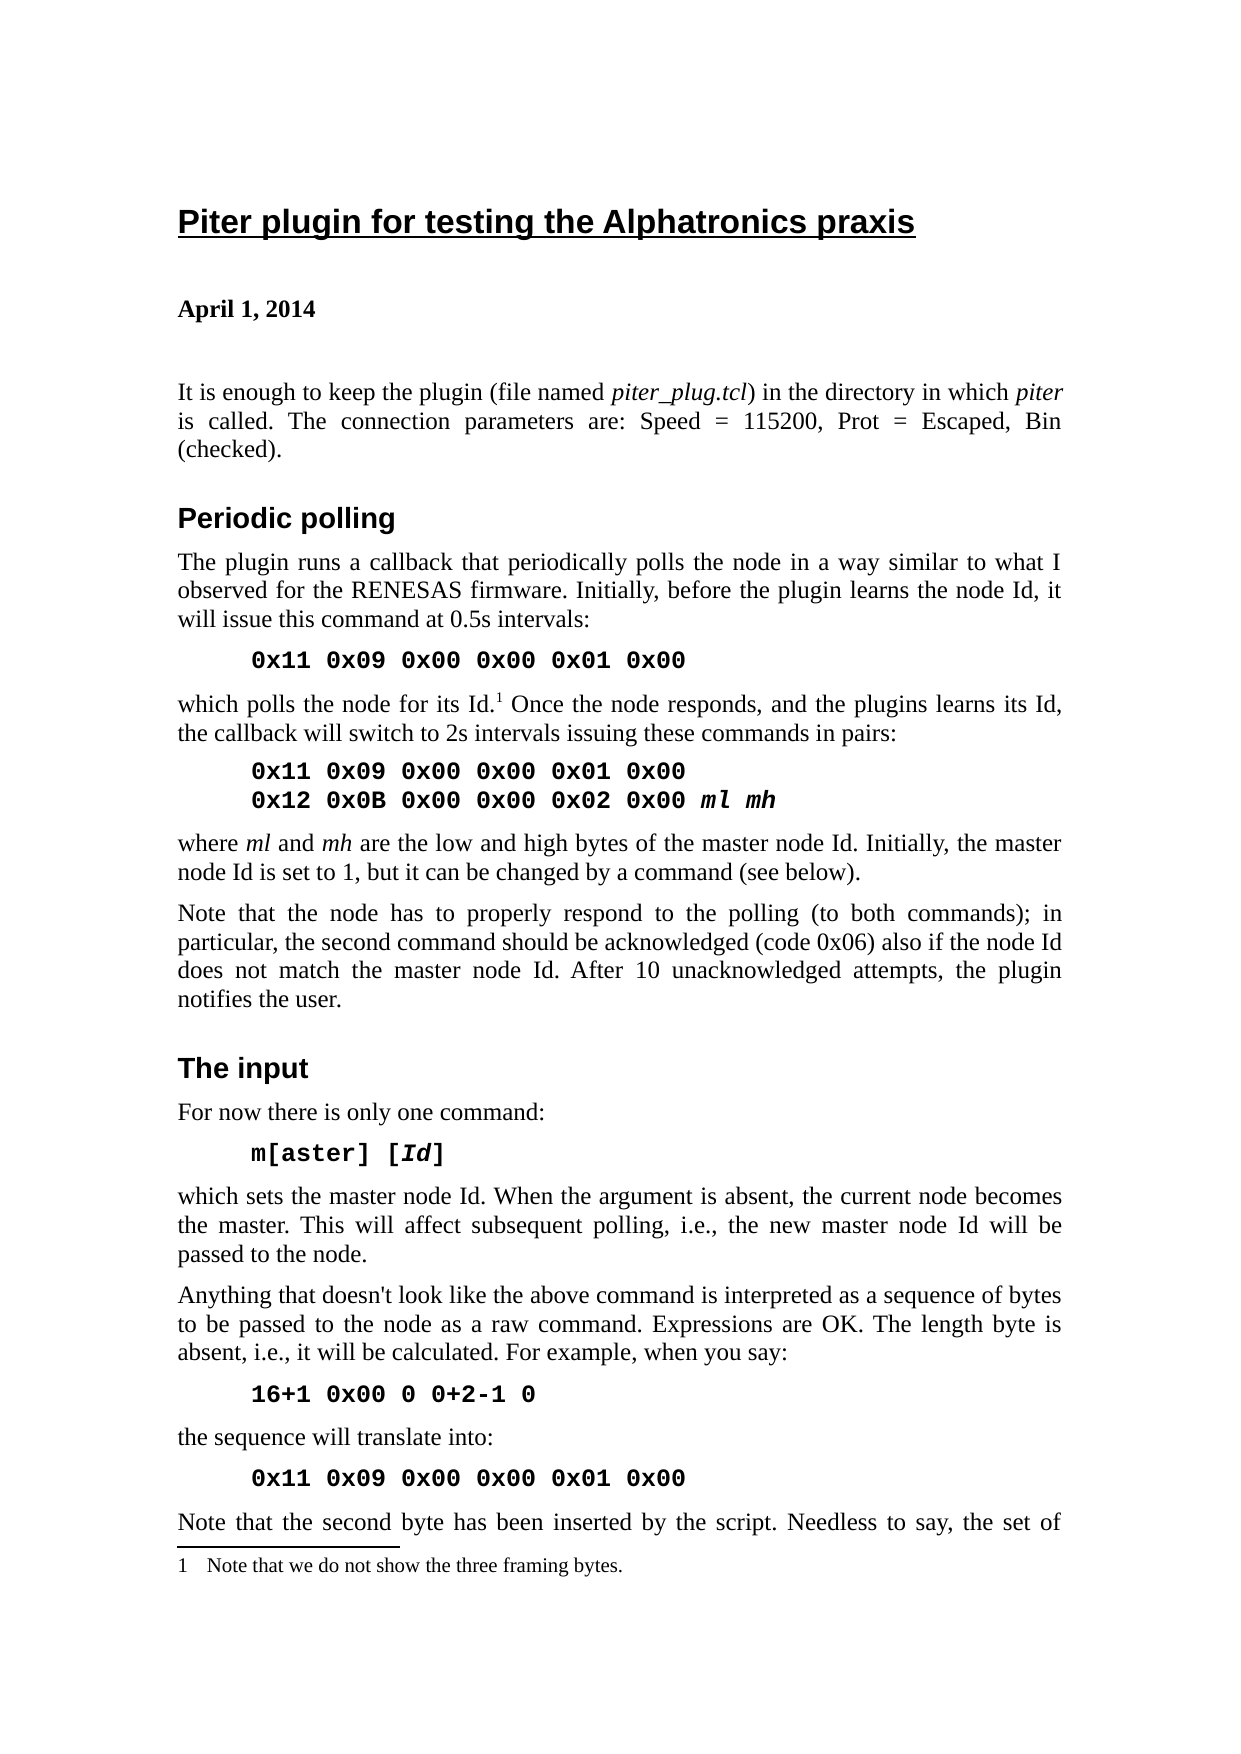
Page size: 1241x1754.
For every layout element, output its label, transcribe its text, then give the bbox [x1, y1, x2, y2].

subtitle Periodic polling [177, 501, 1063, 534]
text 16+1 0x00 0 0+2-1 0 [177, 1379, 1063, 1409]
text Note that the node has to properly respond to the polling (to both commands); in particular, the second command should be acknowledged (code 0x06) also if the node Id does not match the master node Id. After 10 unacknowledged attempts, the plugin notifies the user. [177, 898, 1063, 1013]
text Note that the second byte has been inserted by the script. Needless to say, the set of [177, 1507, 1063, 1535]
text the sequence will translate into: [177, 1422, 1063, 1451]
text April 1, 2014 [177, 294, 1063, 323]
text For now there is only one command: [177, 1097, 1063, 1125]
text 0x11 0x09 0x00 0x00 0x01 0x00 [177, 759, 1063, 787]
text 0x12 0x0B 0x00 0x00 0x02 0x00 ml mh [177, 787, 1063, 816]
subtitle Piter plugin for testing the Alphatronics praxis [177, 202, 1063, 241]
text The plugin runs a callback that periodically polls the node in a way similar to what I observed for the RENESAS firmware. Initially, before the plugin learns the node Id, it will issue this command at 0.5s intervals: [177, 547, 1063, 633]
text which sets the master node Id. When the argument is absent, the current node becomes the master. This will affect subsequent polling, i.e., the new master node Id will be passed to the node. [177, 1181, 1063, 1267]
text It is enough to keep the plugin (file named piter_plug.tcl) in the directory in which piter is called. The connection parameters are: Speed = 115200, Prot = Escaped, Bin (checked). [177, 377, 1063, 463]
text m[aster] [Id] [177, 1138, 1063, 1169]
text which polls the node for its Id. Once the node responds, and the plugins learns its Id, the callback will switch to 2s intervals issuing these commands in pairs: [177, 689, 1063, 746]
text 0x11 0x09 0x00 0x00 0x01 0x00 [177, 646, 1063, 676]
text where ml and mh are the low and high bytes of the master node Id. Initially, the master node Id is set to 1, but it can be changed by a command (see below). [177, 828, 1063, 886]
text 0x11 0x09 0x00 0x00 0x01 0x00 [177, 1463, 1063, 1494]
text Anything that doesn't look like the above command is interpreted as a sequence of bytes to be passed to the node as a raw command. Expressions are OK. The length byte is absent, i.e., it will be calculated. For example, when you say: [177, 1280, 1063, 1366]
text Note that we do not show the three framing bytes. [177, 1553, 1063, 1577]
subtitle The input [177, 1051, 1063, 1084]
